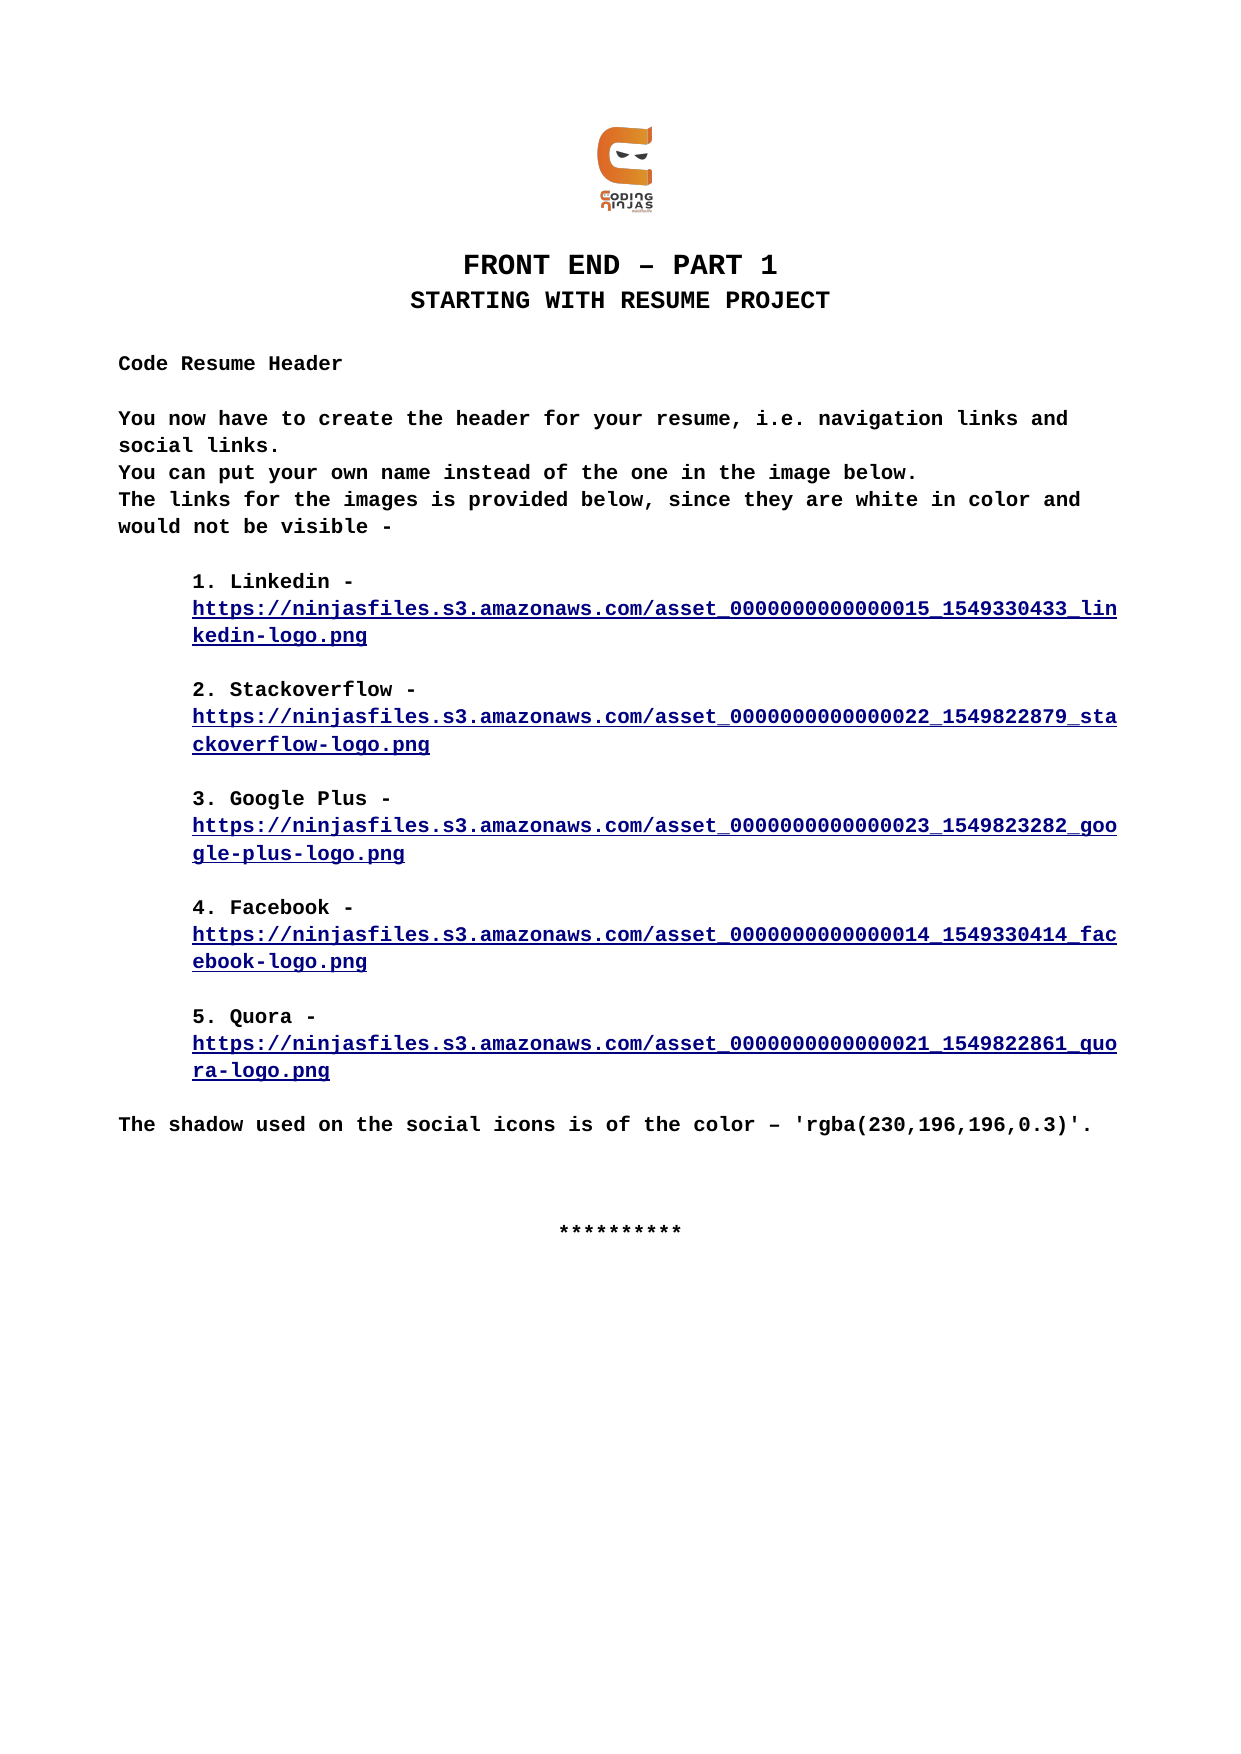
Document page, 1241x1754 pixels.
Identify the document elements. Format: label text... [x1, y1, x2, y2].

text FRONT END – PART 1 [118, 250, 1122, 283]
text 2. Stackoverflow - https://ninjasfiles.s3.amazonaws.com/asset_0000000000000022_1549822879_stackoverflow-logo.png [192, 679, 1122, 757]
text 1. Linkedin - https://ninjasfiles.s3.amazonaws.com/asset_0000000000000015_1549330433_linkedin-logo.png [192, 571, 1122, 649]
text STARTING WITH RESUME PROJECT [118, 288, 1122, 316]
text The links for the images is provided below, since they are white in color and would not be visible - [118, 489, 1122, 540]
text 5. Quora - https://ninjasfiles.s3.amazonaws.com/asset_0000000000000021_1549822861_quora-logo.png [192, 1006, 1122, 1084]
picture [578, 122, 672, 217]
text 3. Google Plus - https://ninjasfiles.s3.amazonaws.com/asset_0000000000000023_1549823282_google-plus-logo.png [192, 788, 1122, 866]
text The shadow used on the social icons is of the color – 'rgba(230,196,196,0.3)'. [118, 1114, 1122, 1138]
text Code Resume Header [118, 353, 1122, 377]
text You now have to create the header for your resume, i.e. navigation links and social links. [118, 407, 1122, 458]
text You can put your own name instead of the one in the image below. [118, 462, 1122, 486]
text 4. Facebook - https://ninjasfiles.s3.amazonaws.com/asset_0000000000000014_1549330414_facebook-logo.png [192, 897, 1122, 975]
text ********** [118, 1223, 1122, 1247]
